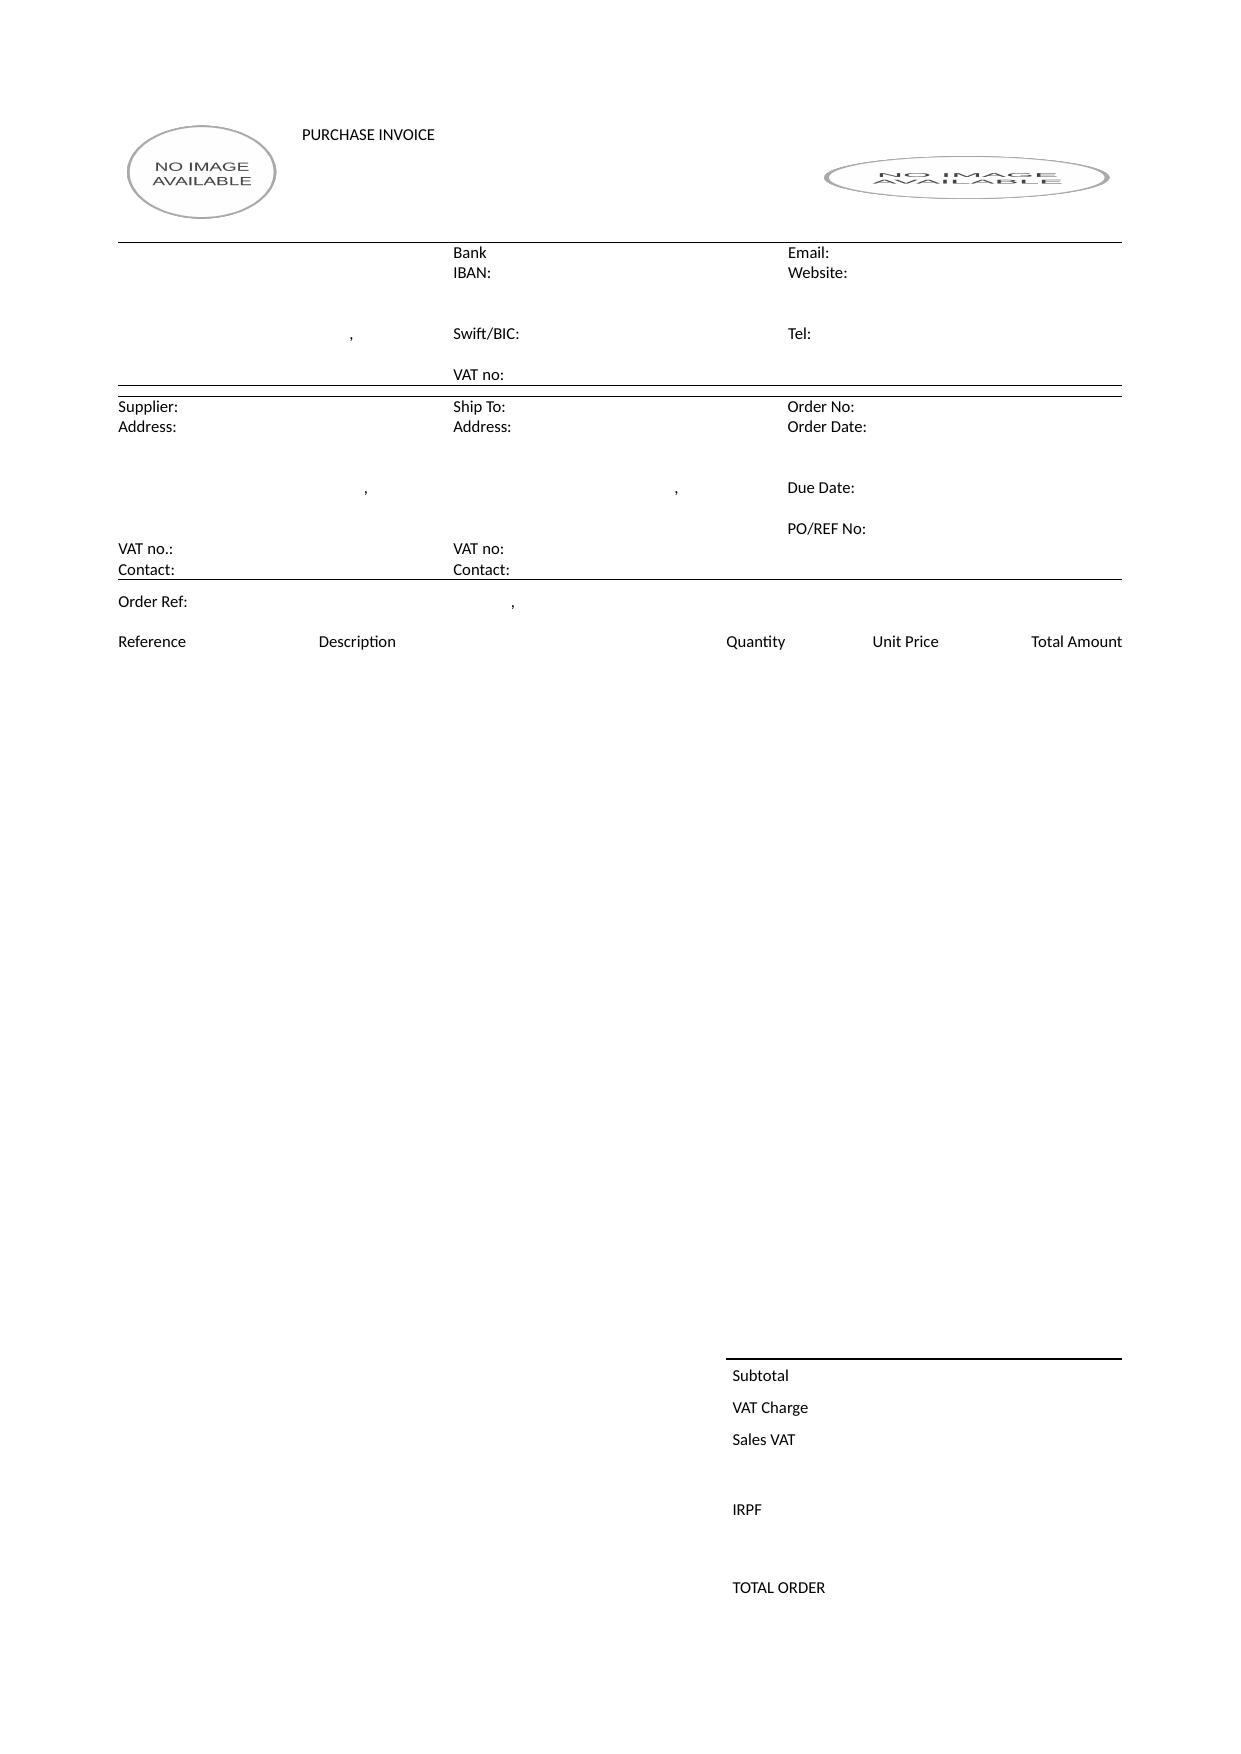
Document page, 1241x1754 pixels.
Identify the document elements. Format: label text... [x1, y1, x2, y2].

table_cell <$BilledFrom.Contact> [207, 559, 453, 579]
table_cell <@for line BillTo.Address> <$line> <@end> [207, 263, 453, 323]
table_cell <$adjustment.Amount> [943, 774, 1122, 814]
table_cell Address: [118, 417, 207, 478]
table_cell <$Invoice.Date> [876, 417, 1122, 478]
table_cell <$Invoice.TotalVat> [939, 1423, 1122, 1455]
table_cell <@end> [726, 1534, 939, 1572]
table_header Reference [118, 632, 319, 652]
table_cell <$Invoice.VatRate> [939, 1391, 1122, 1423]
table_cell IRPF [726, 1494, 939, 1534]
table_cell <$BilledFrom.Country> [207, 518, 453, 539]
table_cell <$ShipTo.Country> [542, 518, 787, 539]
table_cell <$BilledTo.IBAN> [542, 263, 788, 323]
table_cell <$ShipTo.PostalCode>, <$ShipTo.City> [542, 478, 787, 518]
table_cell VAT no.: [118, 539, 207, 559]
table_cell TOTAL ORDER [726, 1572, 939, 1604]
table_header Description [319, 632, 726, 652]
table_header <$BilledFrom.Name> [207, 397, 453, 417]
table_header Subtotal [726, 1360, 939, 1391]
picture [816, 155, 1117, 200]
picture [123, 123, 280, 221]
table_header Email: [788, 243, 876, 263]
table_cell [118, 1534, 319, 1572]
table_cell [939, 1534, 1122, 1572]
table_cell Due Date: [788, 478, 876, 518]
table_cell [118, 1455, 319, 1494]
table_cell [319, 1494, 726, 1534]
table_cell Address: [453, 417, 542, 478]
table_cell <$item.Part> <$item.Description> <$item.Comment> [319, 673, 726, 733]
table_cell PO/REF No: [788, 518, 876, 539]
table_cell Order Date: [788, 417, 876, 478]
table_header <$BilledTo.Bank> [542, 243, 788, 263]
table_cell Contact: [118, 559, 207, 579]
table_header Total Amount [939, 632, 1122, 652]
table_cell [118, 1572, 319, 1604]
table_cell <$ShipTo.TaxId> [542, 539, 787, 559]
table_cell [788, 559, 876, 579]
table_cell [453, 518, 542, 539]
table_cell <@end> [118, 733, 1122, 754]
table_cell Website: [788, 263, 876, 323]
table_header Supplier: [118, 397, 207, 417]
table_cell <$BilledTo.Country> [207, 364, 453, 384]
table_cell <$item.Price> [821, 673, 939, 733]
table_header [118, 118, 296, 230]
table_header Ship To: [453, 397, 542, 417]
table_cell [118, 478, 207, 518]
table_cell [319, 1455, 726, 1494]
table_cell <$BilledTo.PostalCode>, <$BilledTo.City> [207, 324, 453, 364]
table_cell <$Invoice.TotalIrpf> [939, 1494, 1122, 1534]
table_cell Sales VAT [726, 1423, 939, 1455]
table_cell <$item.Amount> [939, 673, 1122, 733]
table_cell <$ShipTo.Contact> [542, 559, 787, 579]
table_cell <$Invoice.CustomerReference> [876, 518, 1122, 539]
table_cell <$BilledTo.Swift> [542, 324, 788, 364]
table_cell <@for adjustment OrderAdjustments> [118, 754, 1122, 774]
table_cell <$BilledTo.Website> [876, 263, 1122, 323]
table_header <$ShipTo.Name> [542, 397, 787, 417]
table_header Order No: [788, 397, 876, 417]
table_cell <$Invoice.DueDate> [876, 478, 1122, 518]
table_cell <$BilledFrom.TaxId> [207, 539, 453, 559]
table_cell [319, 1534, 726, 1572]
table_cell [118, 364, 207, 384]
text Order Ref: <@for order PurchaseOrders><$order.OrderNumber>,<@end> [118, 591, 1122, 611]
table_cell <$item.SupplierProductId> [118, 673, 319, 733]
table_cell <$BilledTo.TaxId> [542, 364, 788, 384]
table_header <$BilledTo.Email> [876, 243, 1122, 263]
table_cell <$Invoice.GrandTotal> [939, 1572, 1122, 1604]
table_cell Contact: [453, 559, 542, 579]
table_cell [939, 1455, 1122, 1494]
table_cell IBAN: [453, 263, 542, 323]
table_header Quantity [726, 632, 821, 652]
table_cell [319, 1391, 726, 1423]
table_cell [453, 478, 542, 518]
table_cell VAT Charge [726, 1391, 939, 1423]
table_cell [876, 559, 1122, 579]
table_cell <$adjustment.AdjustmentTypeName> [118, 774, 324, 814]
table_cell Swift/BIC: [453, 324, 542, 364]
table_cell [118, 1494, 319, 1534]
table_cell VAT no: [453, 539, 542, 559]
table_header PURCHASE INVOICE [296, 118, 811, 230]
table_cell Tel: [788, 324, 876, 364]
table_cell [118, 324, 207, 364]
table_cell <$BilledTo.Telephone> [876, 324, 1122, 364]
table_header <$Invoice.Number> [811, 118, 1122, 150]
table_header [319, 1358, 726, 1391]
table_header <$Invoice.TotalExVat> [939, 1360, 1122, 1391]
table_cell [118, 263, 207, 323]
table_cell [118, 1423, 319, 1455]
table_header Unit Price [821, 632, 939, 652]
table_cell <@for item InvoiceItems> [118, 652, 1122, 672]
table_cell [118, 1391, 319, 1423]
table_cell <$BilledFrom.PostalCode>, <$BilledFrom.City> [207, 478, 453, 518]
table_cell [319, 1572, 726, 1604]
table_header [118, 1358, 319, 1391]
table_cell <$item.Quantity> [726, 673, 821, 733]
table_cell [811, 150, 1122, 230]
table_cell [788, 539, 876, 559]
table_header [118, 243, 207, 263]
table_cell <@for line BilledFrom.Address> <$line> <@end> [207, 417, 453, 478]
table_header Bank [453, 243, 542, 263]
table_header <$BilledTo.Name> [207, 243, 453, 263]
table_cell <$adjustment.Description> [324, 774, 943, 814]
table_cell [118, 518, 207, 539]
table_cell <@for line ShipTo.Address> <$line> <@end> [542, 417, 787, 478]
table_header <$Invoice.Number> [876, 397, 1122, 417]
table_cell [319, 1423, 726, 1455]
table_cell [876, 539, 1122, 559]
table_cell VAT no: [453, 364, 542, 384]
table_cell [876, 364, 1122, 384]
table_cell <@IF Invoice.PrintIrpf> [726, 1455, 939, 1494]
table_cell <@end> [118, 815, 1122, 835]
table_cell [788, 364, 876, 384]
